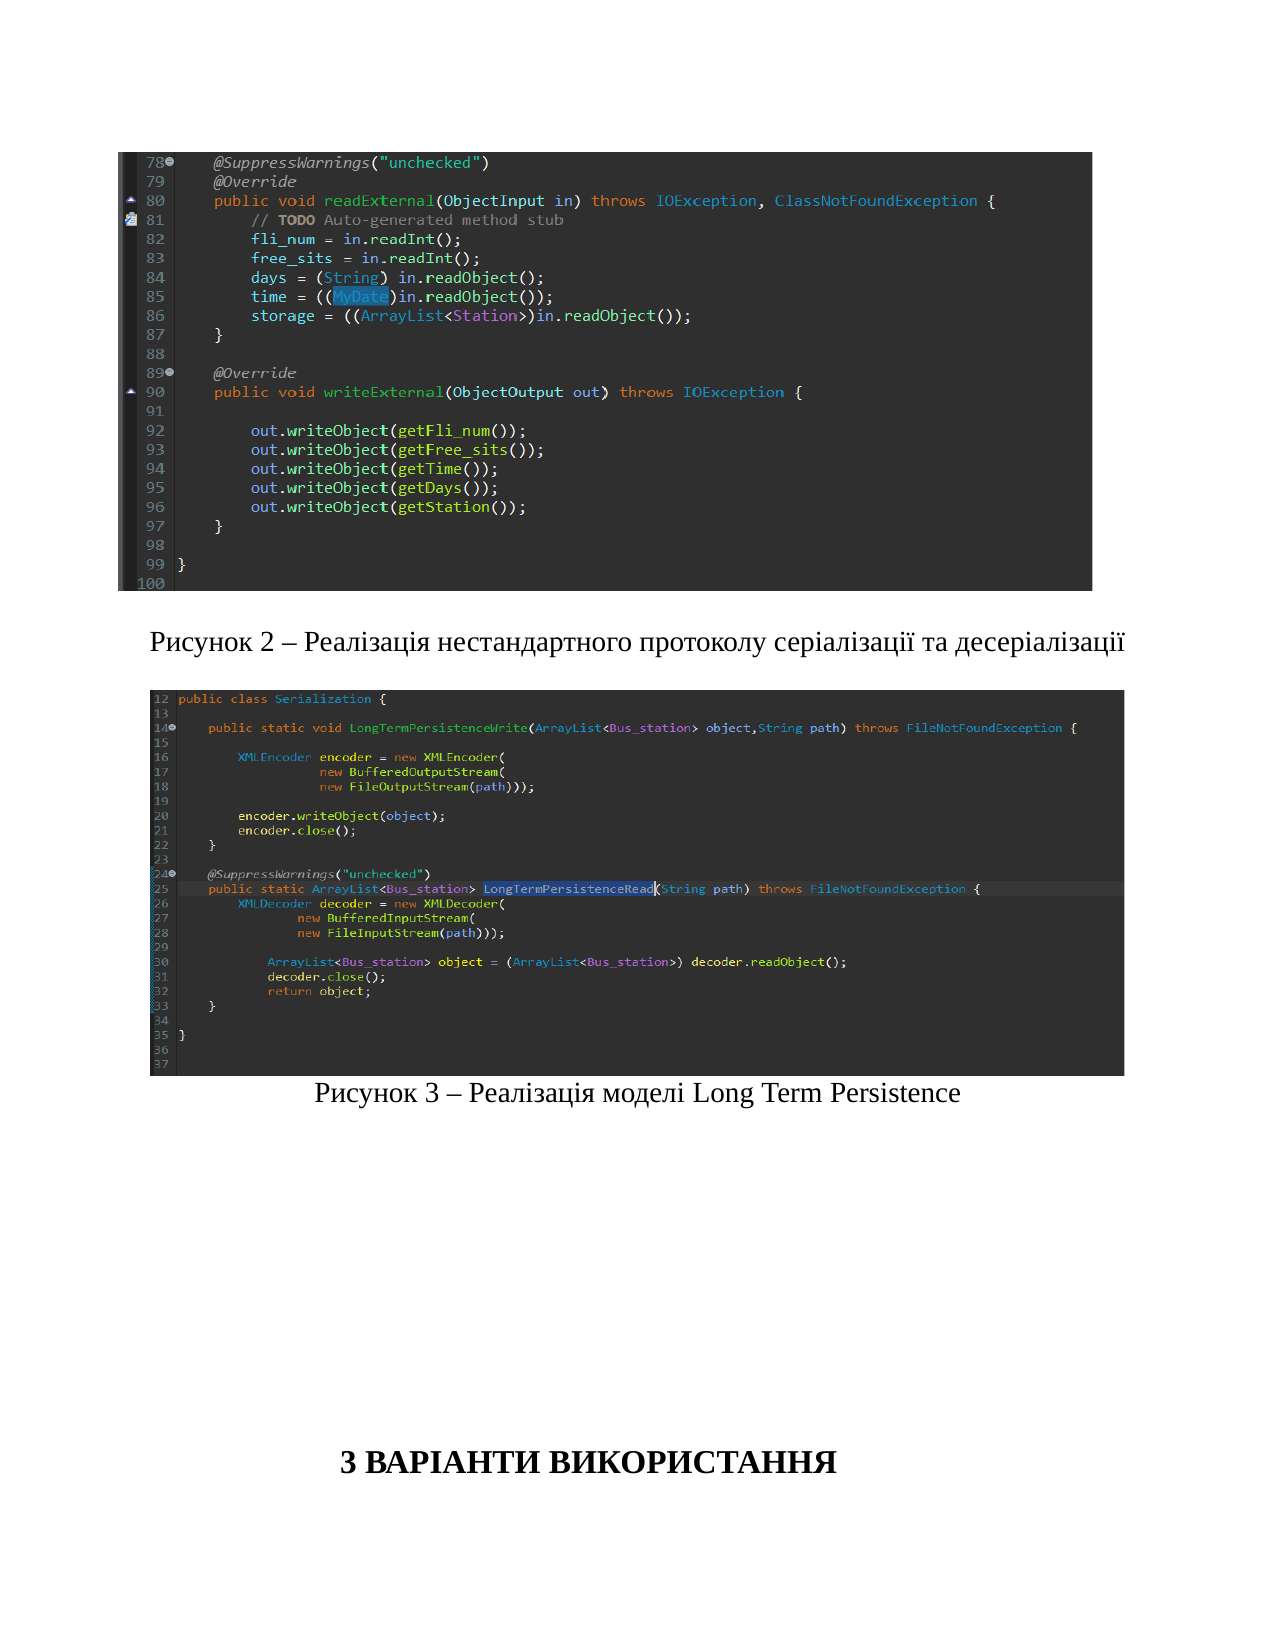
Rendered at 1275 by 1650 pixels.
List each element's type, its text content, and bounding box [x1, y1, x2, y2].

picture [118, 152, 1093, 591]
picture [150, 690, 1125, 1076]
text Рисунок 2 – Реалізація нестандартного протоколу серіалізації та десеріалізації [118, 590, 1157, 1076]
text 3 ВАРІАНТИ ВИКОРИСТАННЯ [118, 1443, 1157, 1519]
text Рисунок 3 – Реалізація моделі Long Term Persistence [118, 1076, 1157, 1138]
text [118, 118, 1157, 590]
